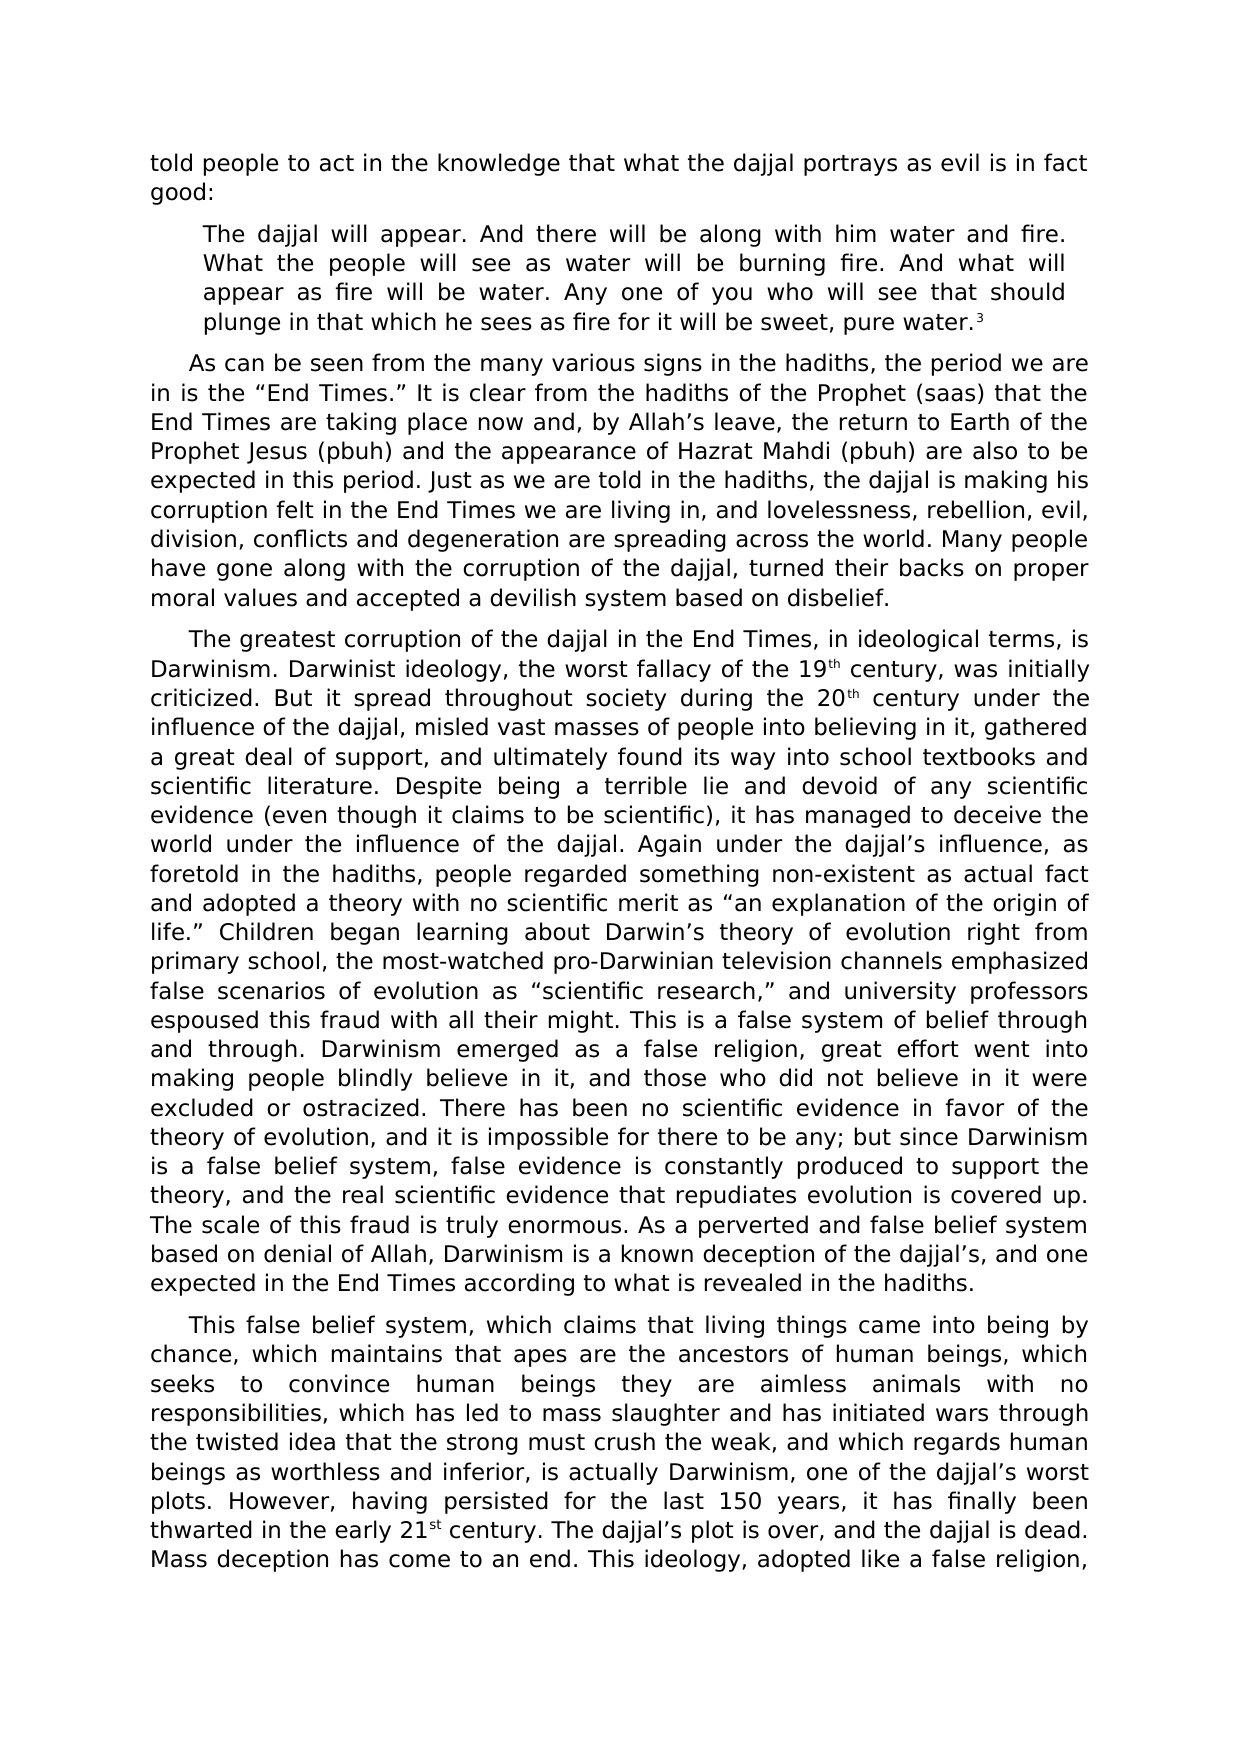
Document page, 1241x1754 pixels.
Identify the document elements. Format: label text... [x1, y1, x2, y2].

text The dajjal will appear. And there will be along with him water and fire. What the people will see as water will be burning fire. And what will appear as fire will be water. Any one of you who will see that should plunge in that which he sees as fire for it will be sweet, pure water.3 [203, 221, 1068, 336]
text told people to act in the knowledge that what the dajjal portrays as evil is in fact good: [150, 150, 1090, 206]
text This false belief system, which claims that living things came into being by chance, which maintains that apes are the ancestors of human beings, which seeks to convince human beings they are aimless animals with no responsibilities, which has led to mass slaughter and has initiated wars through the twisted idea that the strong must crush the weak, and which regards human beings as worthless and inferior, is actually Darwinism, one of the dajjal’s worst plots. However, having persisted for the last 150 years, it has finally been thwarted in the early 21st century. The dajjal’s plot is over, and the dajjal is dead. Mass deception has come to an end. This ideology, adopted like a false religion, [150, 1312, 1090, 1573]
text As can be seen from the many various signs in the hadiths, the period we are in is the “End Times.” It is clear from the hadiths of the Prophet (saas) that the End Times are taking place now and, by Allah’s leave, the return to Earth of the Prophet Jesus (pbuh) and the appearance of Hazrat Mahdi (pbuh) are also to be expected in this period. Just as we are told in the hadiths, the dajjal is making his corruption felt in the End Times we are living in, and lovelessness, rebellion, evil, division, conflicts and degeneration are spreading across the world. Many people have gone along with the corruption of the dajjal, turned their backs on proper moral values and accepted a devilish system based on disbelief. [150, 351, 1090, 611]
text The greatest corruption of the dajjal in the End Times, in ideological terms, is Darwinism. Darwinist ideology, the worst fallacy of the 19th century, was initially criticized. But it spread throughout society during the 20th century under the influence of the dajjal, misled vast masses of people into believing in it, gathered a great deal of support, and ultimately found its way into school textbooks and scientific literature. Despite being a terrible lie and devoid of any scientific evidence (even though it claims to be scientific), it has managed to deceive the world under the influence of the dajjal. Again under the dajjal’s influence, as foretold in the hadiths, people regarded something non-existent as actual fact and adopted a theory with no scientific merit as “an explanation of the origin of life.” Children began learning about Darwin’s theory of evolution right from primary school, the most-watched pro-Darwinian television channels emphasized false scenarios of evolution as “scientific research,” and university professors espoused this fraud with all their might. This is a false system of belief through and through. Darwinism emerged as a false religion, great effort went into making people blindly believe in it, and those who did not believe in it were excluded or ostracized. There has been no scientific evidence in favor of the theory of evolution, and it is impossible for there to be any; but since Darwinism is a false belief system, false evidence is constantly produced to support the theory, and the real scientific evidence that repudiates evolution is covered up. The scale of this fraud is truly enormous. As a perverted and false belief system based on denial of Allah, Darwinism is a known deception of the dajjal’s, and one expected in the End Times according to what is revealed in the hadiths. [150, 627, 1090, 1297]
